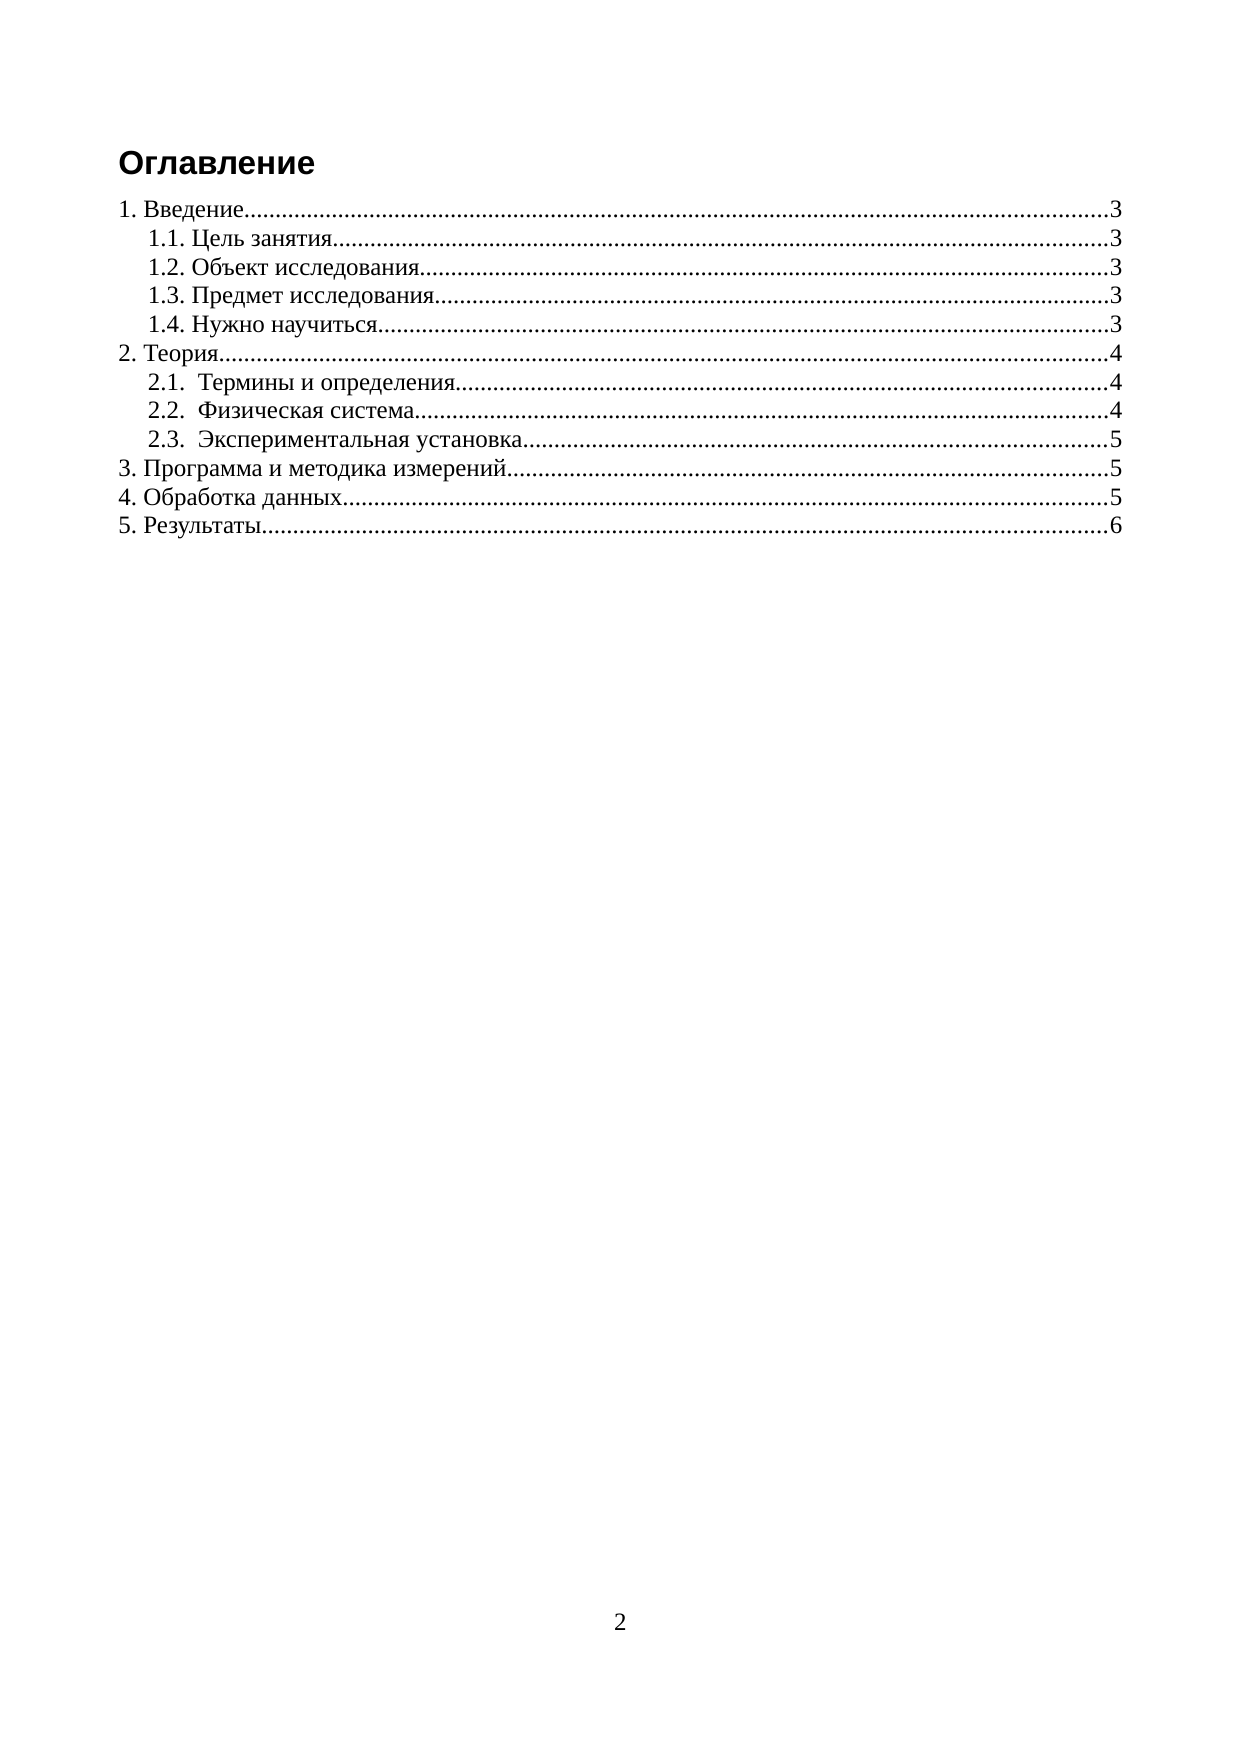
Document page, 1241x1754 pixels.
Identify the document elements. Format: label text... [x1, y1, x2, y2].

text 2.2. Физическая система 4 [148, 395, 1122, 424]
text 3. Программа и методика измерений 5 [118, 453, 1122, 482]
text 1. Введение 3 [118, 194, 1122, 223]
subtitle Оглавление [118, 143, 1122, 182]
text 1.2. Объект исследования 3 [148, 252, 1122, 280]
text 2. Теория 4 [118, 338, 1122, 367]
text 1.4. Нужно научиться 3 [148, 309, 1122, 338]
text 1.1. Цель занятия 3 [148, 223, 1122, 252]
text 5. Результаты 6 [118, 510, 1122, 539]
text 2.1. Термины и определения 4 [148, 367, 1122, 395]
text 1.3. Предмет исследования 3 [148, 280, 1122, 309]
text 2.3. Экспериментальная установка 5 [148, 424, 1122, 453]
text 4. Обработка данных 5 [118, 482, 1122, 510]
